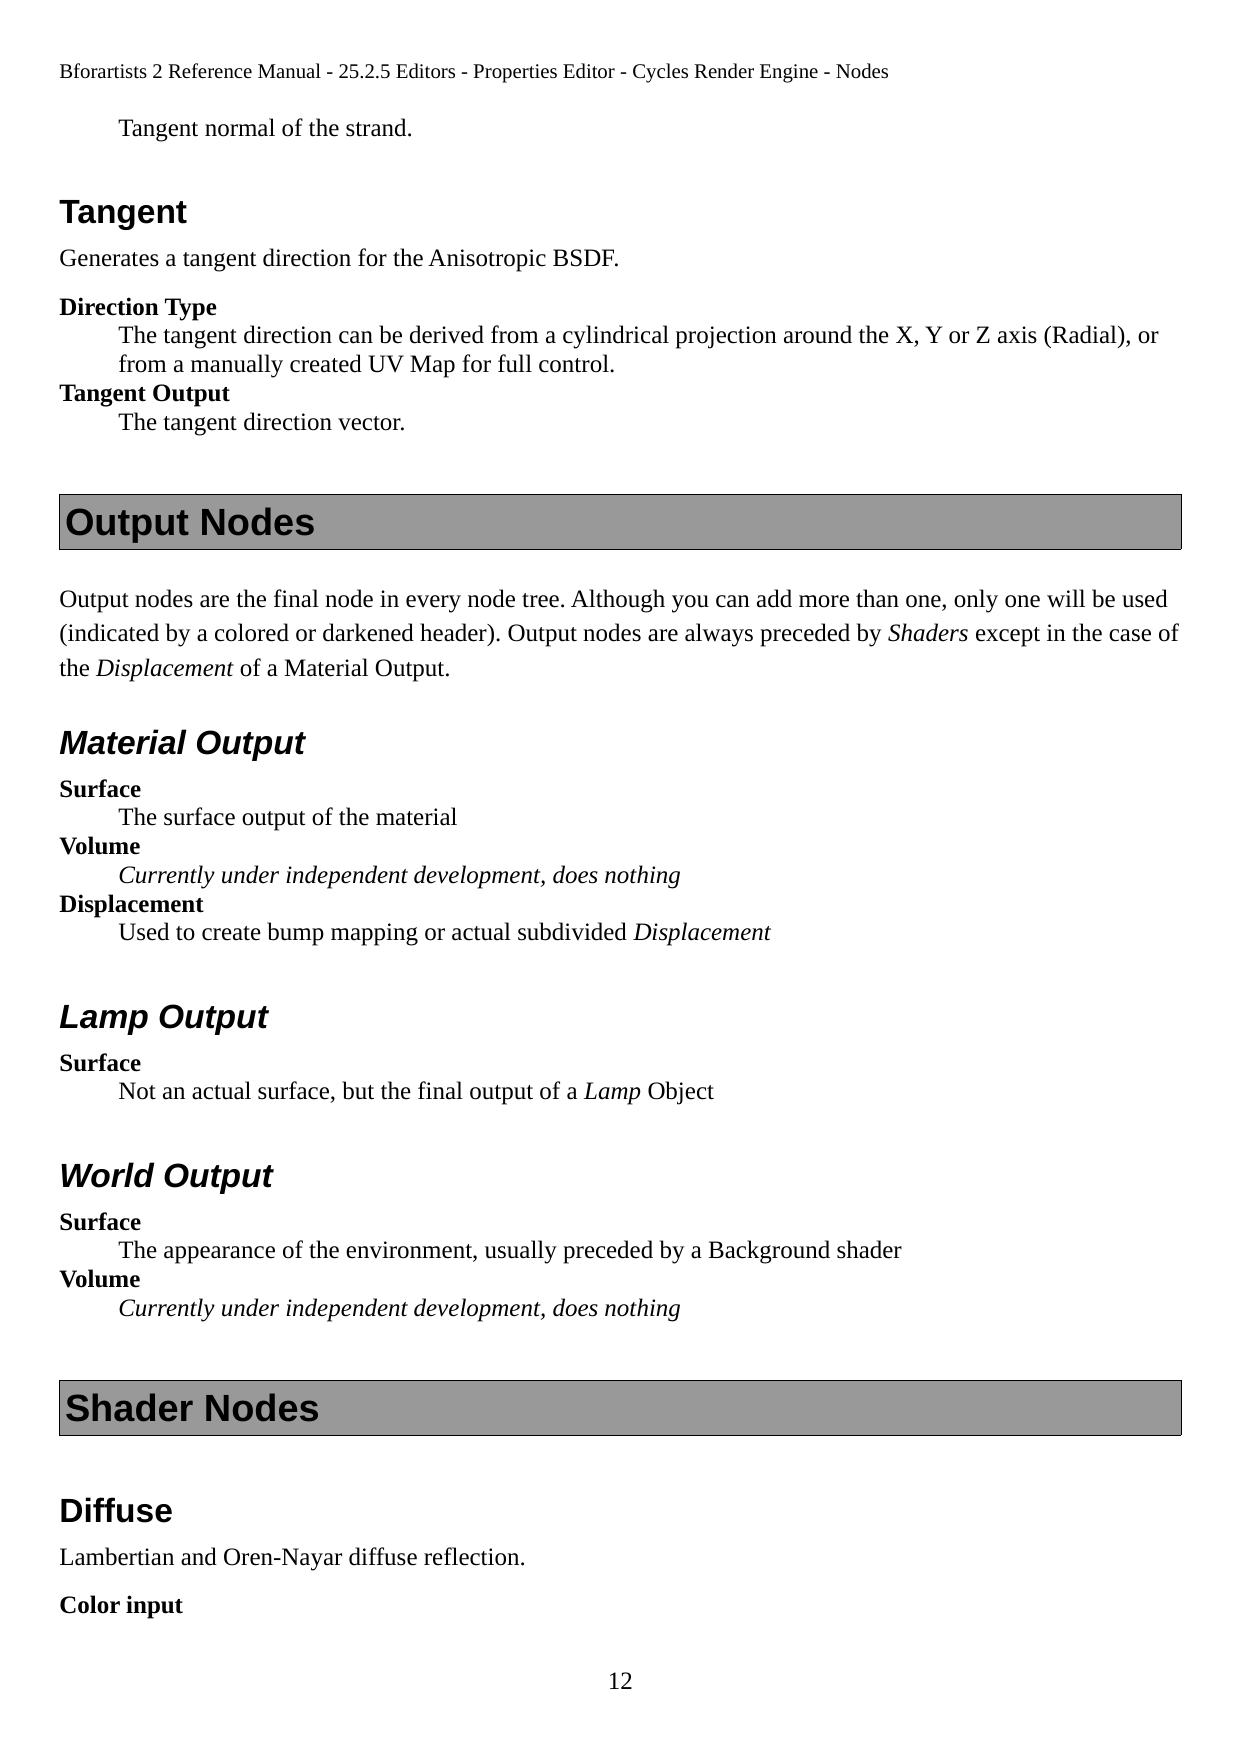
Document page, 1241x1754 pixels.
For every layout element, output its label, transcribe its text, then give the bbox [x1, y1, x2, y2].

list The tangent direction vector. [118, 407, 1181, 436]
subtitle Volume [59, 1264, 1181, 1293]
subtitle World Output [59, 1155, 1181, 1194]
subtitle Tangent Output [59, 378, 1181, 407]
text Lambertian and Oren-Nayar diffuse reflection. [59, 1542, 1181, 1570]
list Currently under independent development, does nothing [118, 1293, 1181, 1322]
list The appearance of the environment, usually preceded by a Background shader [118, 1235, 1181, 1264]
list Not an actual surface, but the final output of a Lamp Object [118, 1076, 1181, 1105]
subtitle Displacement [59, 889, 1181, 917]
subtitle Surface [59, 1048, 1181, 1076]
subtitle Lamp Output [59, 996, 1181, 1035]
table_header Shader Nodes [60, 1381, 1181, 1435]
subtitle Volume [59, 831, 1181, 860]
subtitle Direction Type [59, 292, 1181, 321]
list Tangent normal of the strand. [118, 113, 1181, 141]
list Currently under independent development, does nothing [118, 860, 1181, 889]
subtitle Surface [59, 774, 1181, 802]
subtitle Material Output [59, 722, 1181, 761]
text Output nodes are the final node in every node tree. Although you can add more than one, only one will be used (indicated by a colored or darkened header). Output nodes are always preceded by Shaders except in the case of the Displacement of a Material Output. [59, 584, 1181, 681]
subtitle Color input [59, 1591, 1181, 1619]
list Used to create bump mapping or actual subdivided Displacement [118, 917, 1181, 946]
subtitle Diffuse [59, 1490, 1181, 1529]
list The surface output of the material [118, 802, 1181, 831]
text Generates a tangent direction for the Anisotropic BSDF. [59, 243, 1181, 272]
subtitle Surface [59, 1207, 1181, 1235]
table_header Output Nodes [60, 495, 1181, 549]
subtitle Tangent [59, 192, 1181, 230]
list The tangent direction can be derived from a cylindrical projection around the X, Y or Z axis (Radial), or from a manually created UV Map for full control. [118, 321, 1181, 378]
